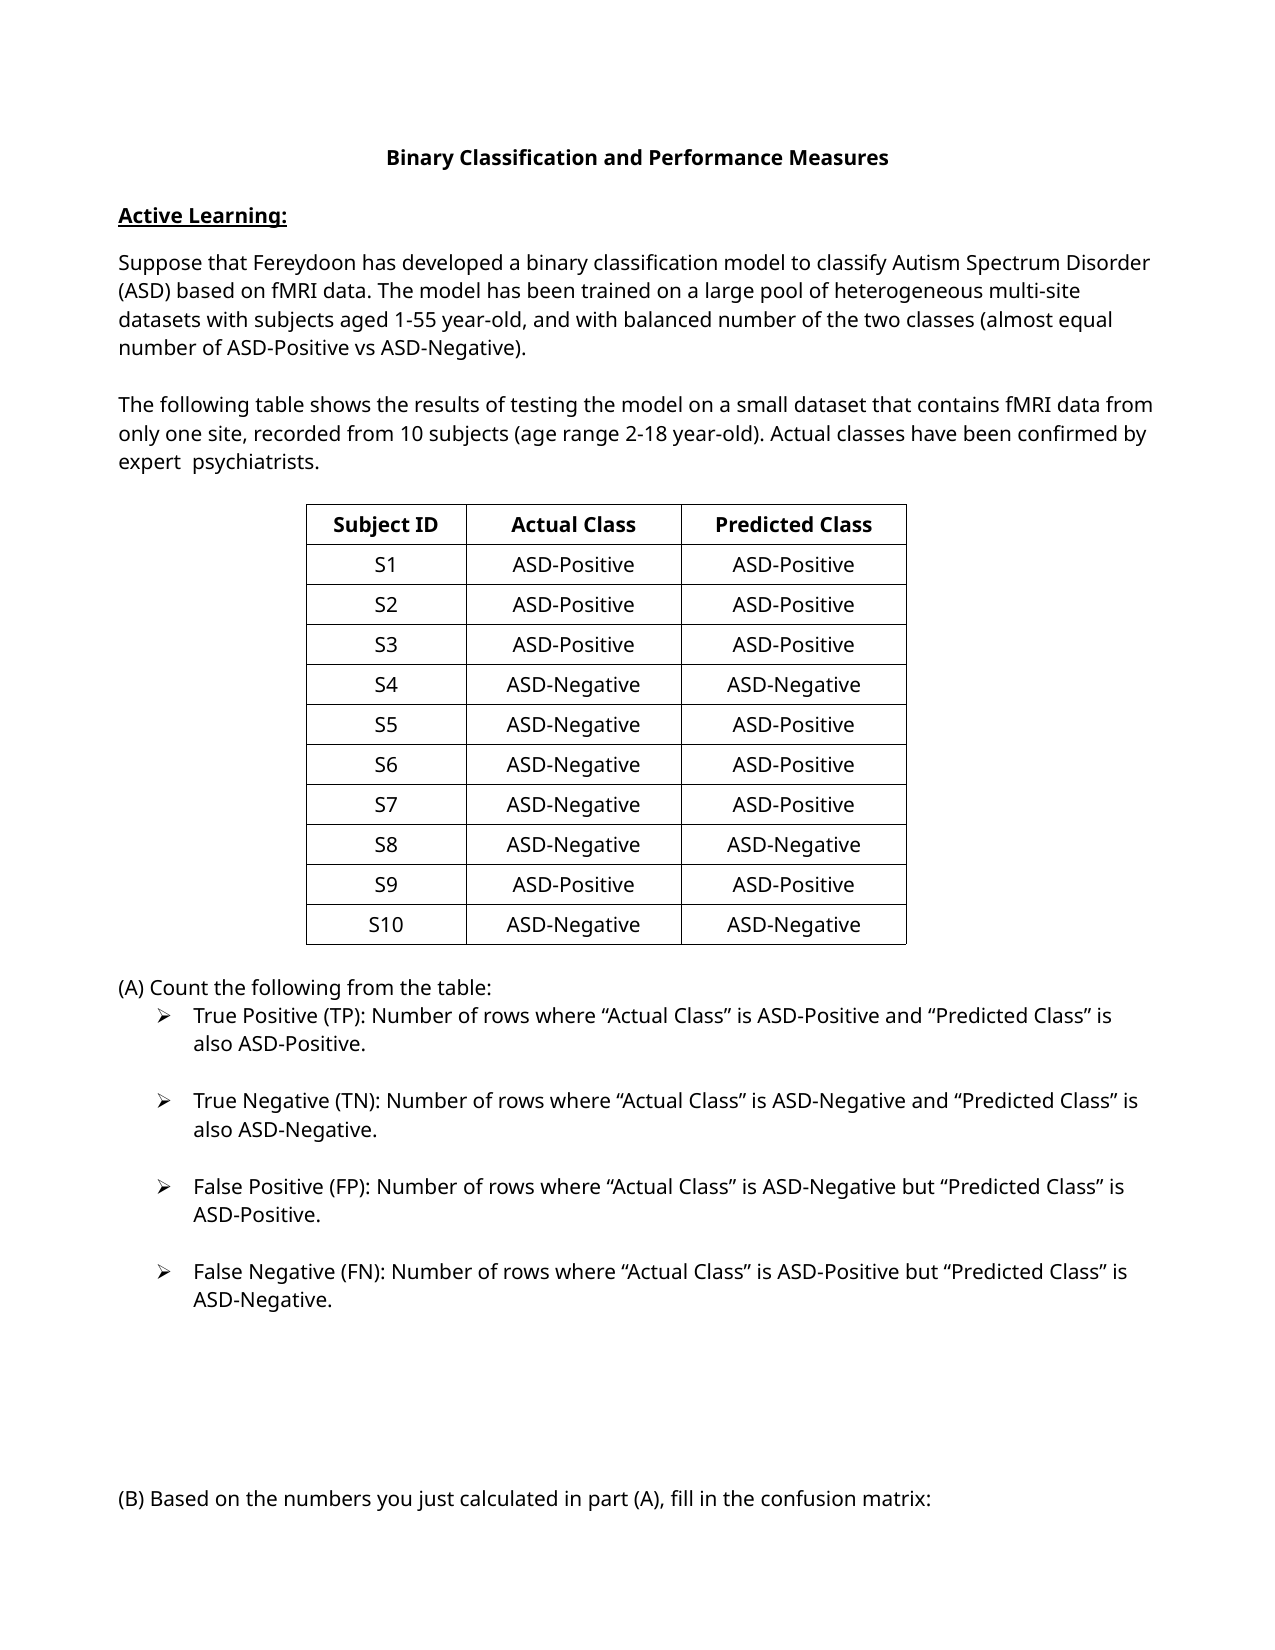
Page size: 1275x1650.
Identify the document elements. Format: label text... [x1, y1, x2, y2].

text (B) Based on the numbers you just calculated in part (A), fill in the confusion matrix: [118, 1484, 1157, 1513]
table_cell ASD-Positive [682, 785, 906, 824]
table_cell S4 [307, 665, 466, 704]
table_cell S1 [307, 545, 466, 584]
list False Negative (FN): Number of rows where “Actual Class” is ASD-Positive but “Predicted Class” is ASD-Negative. [156, 1257, 1157, 1314]
table_cell ASD-Positive [682, 745, 906, 784]
table_cell S3 [307, 625, 466, 664]
table_cell S7 [307, 785, 466, 824]
table_cell S5 [307, 705, 466, 744]
table_cell ASD-Positive [682, 545, 906, 584]
table_cell ASD-Negative [467, 905, 681, 944]
table_header Predicted Class [682, 505, 906, 544]
table_header Actual Class [467, 505, 681, 544]
table_cell ASD-Negative [467, 785, 681, 824]
table_cell S9 [307, 865, 466, 904]
table_cell ASD-Positive [682, 585, 906, 624]
table_cell ASD-Positive [467, 585, 681, 624]
table_header Subject ID [307, 505, 466, 544]
list True Negative (TN): Number of rows where “Actual Class” is ASD-Negative and “Predicted Class” is also ASD-Negative. [156, 1086, 1157, 1143]
table_cell ASD-Positive [682, 625, 906, 664]
table_cell S2 [307, 585, 466, 624]
table_cell ASD-Negative [467, 825, 681, 864]
table_cell ASD-Negative [682, 665, 906, 704]
table_cell ASD-Negative [682, 825, 906, 864]
text (A) Count the following from the table: [118, 973, 1157, 1001]
table_cell ASD-Positive [467, 545, 681, 584]
text Suppose that Fereydoon has developed a binary classification model to classify Autism Spectrum Disorder (ASD) based on fMRI data. The model has been trained on a large pool of heterogeneous multi-site datasets with subjects aged 1-55 year-old, and with balanced number of the two classes (almost equal number of ASD-Positive vs ASD-Negative). [118, 248, 1157, 362]
table_cell ASD-Negative [467, 665, 681, 704]
text Active Learning: [118, 201, 1157, 229]
table_cell S10 [307, 905, 466, 944]
table_cell S6 [307, 745, 466, 784]
list False Positive (FP): Number of rows where “Actual Class” is ASD-Negative but “Predicted Class” is ASD-Positive. [156, 1172, 1157, 1229]
table_cell ASD-Positive [682, 705, 906, 744]
table_cell ASD-Positive [467, 625, 681, 664]
list True Positive (TP): Number of rows where “Actual Class” is ASD-Positive and “Predicted Class” is also ASD-Positive. [156, 1001, 1157, 1058]
table_cell ASD-Positive [682, 865, 906, 904]
table_cell ASD-Negative [467, 705, 681, 744]
table_cell S8 [307, 825, 466, 864]
table_cell ASD-Negative [467, 745, 681, 784]
table_cell ASD-Negative [682, 905, 906, 944]
table_cell ASD-Positive [467, 865, 681, 904]
text The following table shows the results of testing the model on a small dataset that contains fMRI data from only one site, recorded from 10 subjects (age range 2-18 year-old). Actual classes have been confirmed by expert psychiatrists. [118, 390, 1157, 476]
